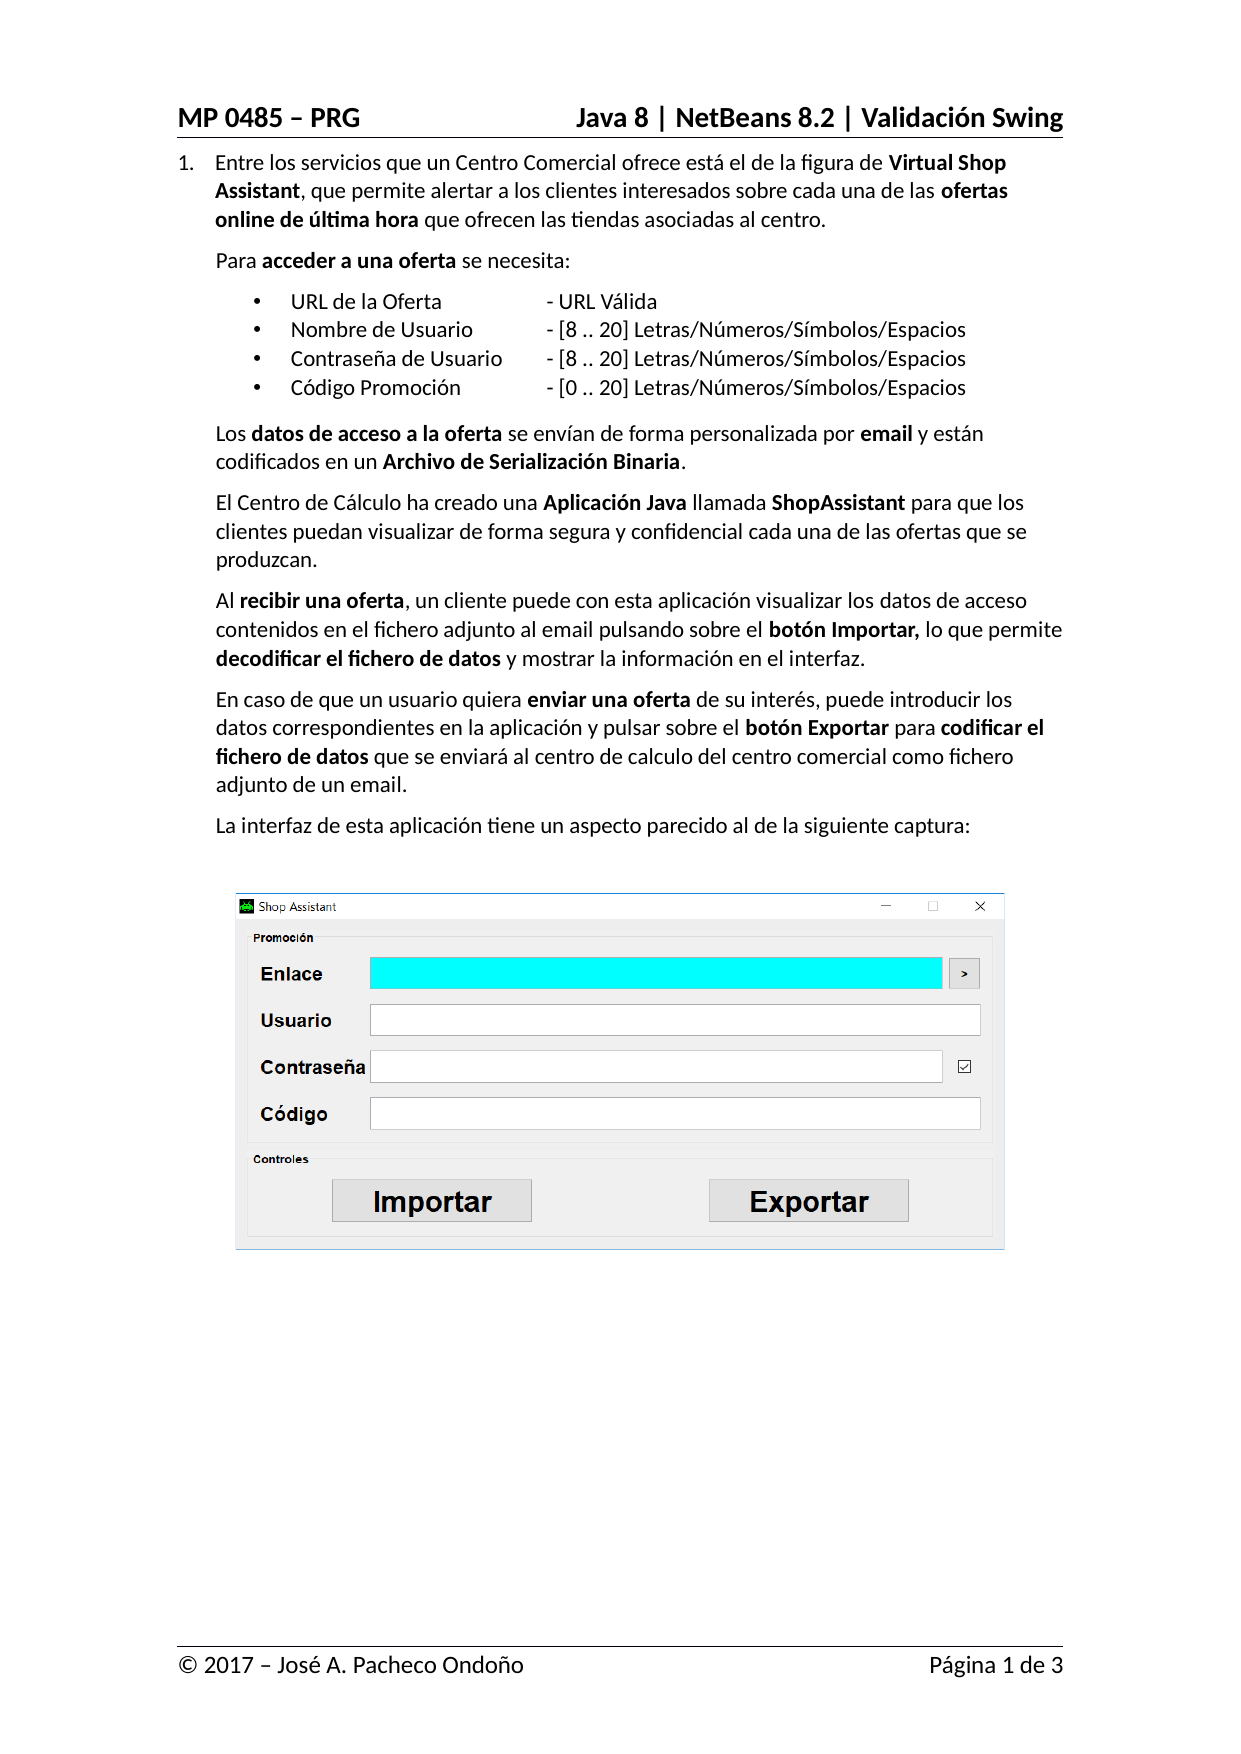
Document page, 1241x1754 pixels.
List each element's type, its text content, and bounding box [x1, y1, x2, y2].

text En caso de que un usuario quiera enviar una oferta de su interés, puede introducir los datos correspondientes en la aplicación y pulsar sobre el botón Exportar para codificar el fichero de datos que se enviará al centro de calculo del centro comercial como fichero adjunto de un email. [216, 684, 1063, 799]
list Nombre de Usuario - [8 .. 20] Letras/Números/Símbolos/Espacios [253, 315, 1063, 344]
list URL de la Oferta - URL Válida [253, 287, 1063, 315]
list Entre los servicios que un Centro Comercial ofrece está el de la figura de Virtual Shop Assistant, que permite alertar a los clientes interesados sobre cada una de las ofertas online de última hora que ofrecen las tiendas asociadas al centro. [177, 148, 1063, 233]
picture [235, 893, 1005, 1250]
text La interfaz de esta aplicación tiene un aspecto parecido al de la siguiente captura: [216, 811, 1063, 840]
text Al recibir una oferta, un cliente puede con esta aplicación visualizar los datos de acceso contenidos en el fichero adjunto al email pulsando sobre el botón Importar, lo que permite decodificar el fichero de datos y mostrar la información en el interfaz. [216, 586, 1063, 672]
text Para acceder a una oferta se necesita: [216, 246, 1063, 274]
text Los datos de acceso a la oferta se envían de forma personalizada por email y están codificados en un Archivo de Serialización Binaria. [216, 419, 1063, 476]
text El Centro de Cálculo ha creado una Aplicación Java llamada ShopAssistant para que los clientes puedan visualizar de forma segura y confidencial cada una de las ofertas que se produzcan. [216, 488, 1063, 574]
list Código Promoción - [0 .. 20] Letras/Números/Símbolos/Espacios [253, 372, 1063, 401]
list Contraseña de Usuario - [8 .. 20] Letras/Números/Símbolos/Espacios [253, 344, 1063, 372]
